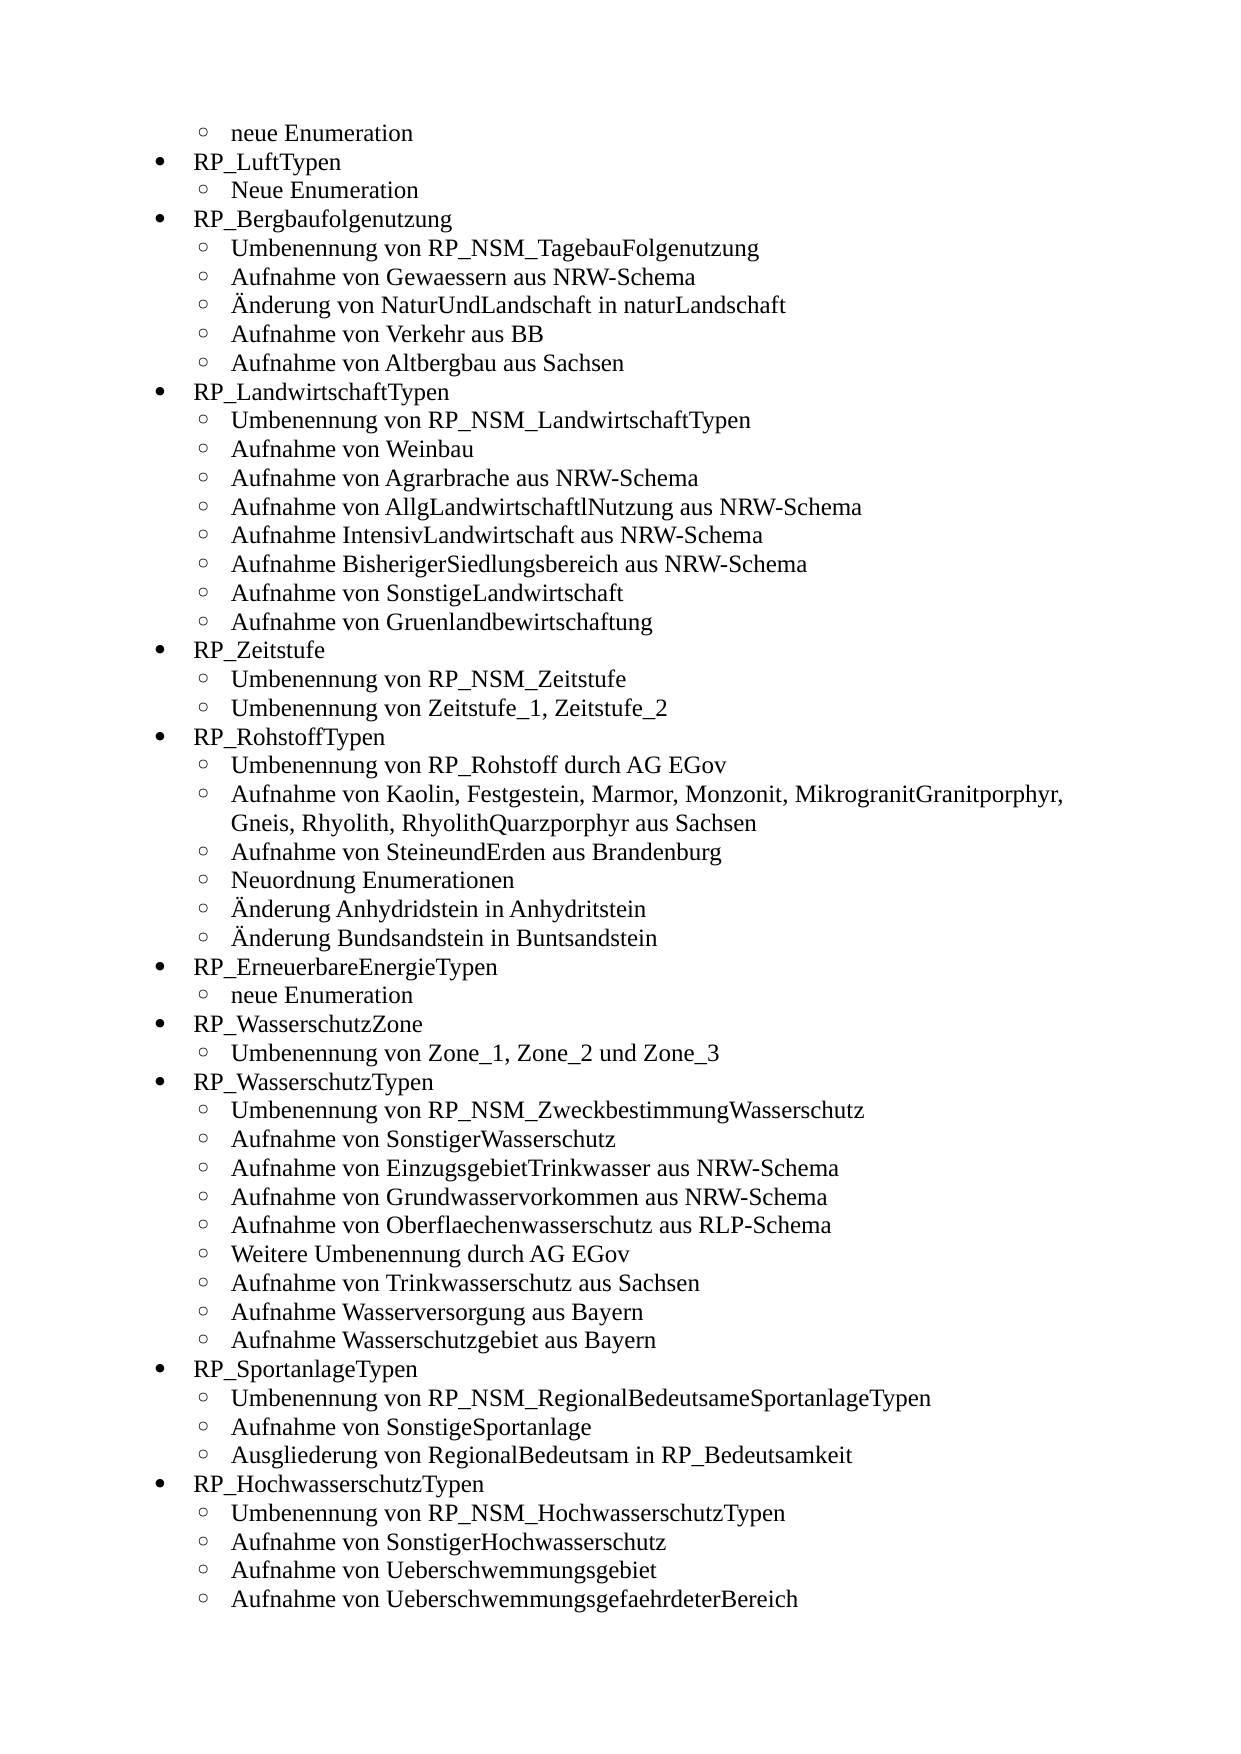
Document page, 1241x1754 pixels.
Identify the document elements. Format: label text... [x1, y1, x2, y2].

list Aufnahme IntensivLandwirtschaft aus NRW-Schema [193, 521, 1122, 549]
list Aufnahme von Verkehr aus BB [193, 319, 1122, 348]
list Umbenennung von RP_NSM_TagebauFolgenutzung [193, 233, 1122, 262]
list Änderung von NaturUndLandschaft in naturLandschaft [193, 291, 1122, 319]
list Umbenennung von RP_NSM_Zeitstufe [193, 664, 1122, 693]
list Änderung Bundsandstein in Buntsandstein [193, 923, 1122, 952]
list Umbenennung von Zeitstufe_1, Zeitstufe_2 [193, 693, 1122, 722]
list RP_SportanlageTypen [156, 1354, 1122, 1383]
list Aufnahme von EinzugsgebietTrinkwasser aus NRW-Schema [193, 1153, 1122, 1182]
list Umbenennung von RP_NSM_ZweckbestimmungWasserschutz [193, 1096, 1122, 1124]
list Aufnahme von SonstigeSportanlage [193, 1412, 1122, 1441]
list Aufnahme von Oberflaechenwasserschutz aus RLP-Schema [193, 1211, 1122, 1239]
list Aufnahme von UeberschwemmungsgefaehrdeterBereich [193, 1584, 1122, 1613]
list RP_WasserschutzTypen [156, 1067, 1122, 1096]
list Aufnahme von AllgLandwirtschaftlNutzung aus NRW-Schema [193, 492, 1122, 521]
list Umbenennung von RP_NSM_LandwirtschaftTypen [193, 406, 1122, 434]
list Aufnahme Wasserschutzgebiet aus Bayern [193, 1326, 1122, 1354]
list Aufnahme von Grundwasservorkommen aus NRW-Schema [193, 1182, 1122, 1211]
list RP_Bergbaufolgenutzung [156, 204, 1122, 233]
list RP_RohstoffTypen [156, 722, 1122, 751]
list neue Enumeration [193, 981, 1122, 1009]
list Neue Enumeration [193, 176, 1122, 204]
list Aufnahme BisherigerSiedlungsbereich aus NRW-Schema [193, 549, 1122, 578]
list Umbenennung von RP_NSM_HochwasserschutzTypen [193, 1498, 1122, 1527]
list Aufnahme von Weinbau [193, 434, 1122, 463]
list RP_LandwirtschaftTypen [156, 377, 1122, 406]
list Aufnahme von Gewaessern aus NRW-Schema [193, 262, 1122, 291]
list Aufnahme Wasserversorgung aus Bayern [193, 1297, 1122, 1326]
list RP_ErneuerbareEnergieTypen [156, 952, 1122, 981]
list RP_Zeitstufe [156, 636, 1122, 664]
list neue Enumeration [193, 118, 1122, 147]
list Aufnahme von Kaolin, Festgestein, Marmor, Monzonit, MikrogranitGranitporphyr, Gneis, Rhyolith, RhyolithQuarzporphyr aus Sachsen [193, 779, 1122, 837]
list Aufnahme von SonstigeLandwirtschaft [193, 578, 1122, 607]
list Aufnahme von Gruenlandbewirtschaftung [193, 607, 1122, 636]
list Aufnahme von Altbergbau aus Sachsen [193, 348, 1122, 377]
list Umbenennung von RP_NSM_RegionalBedeutsameSportanlageTypen [193, 1383, 1122, 1412]
list Umbenennung von Zone_1, Zone_2 und Zone_3 [193, 1038, 1122, 1067]
list Aufnahme von Trinkwasserschutz aus Sachsen [193, 1268, 1122, 1297]
list Änderung Anhydridstein in Anhydritstein [193, 894, 1122, 923]
list RP_LuftTypen [156, 147, 1122, 176]
list Aufnahme von SteineundErden aus Brandenburg [193, 837, 1122, 866]
list Umbenennung von RP_Rohstoff durch AG EGov [193, 751, 1122, 779]
list Aufnahme von Ueberschwemmungsgebiet [193, 1556, 1122, 1584]
list Aufnahme von SonstigerWasserschutz [193, 1124, 1122, 1153]
list Aufnahme von SonstigerHochwasserschutz [193, 1527, 1122, 1556]
list RP_WasserschutzZone [156, 1009, 1122, 1038]
list Weitere Umbenennung durch AG EGov [193, 1239, 1122, 1268]
list Ausgliederung von RegionalBedeutsam in RP_Bedeutsamkeit [193, 1441, 1122, 1469]
list RP_HochwasserschutzTypen [156, 1469, 1122, 1498]
list Aufnahme von Agrarbrache aus NRW-Schema [193, 463, 1122, 492]
list Neuordnung Enumerationen [193, 866, 1122, 894]
